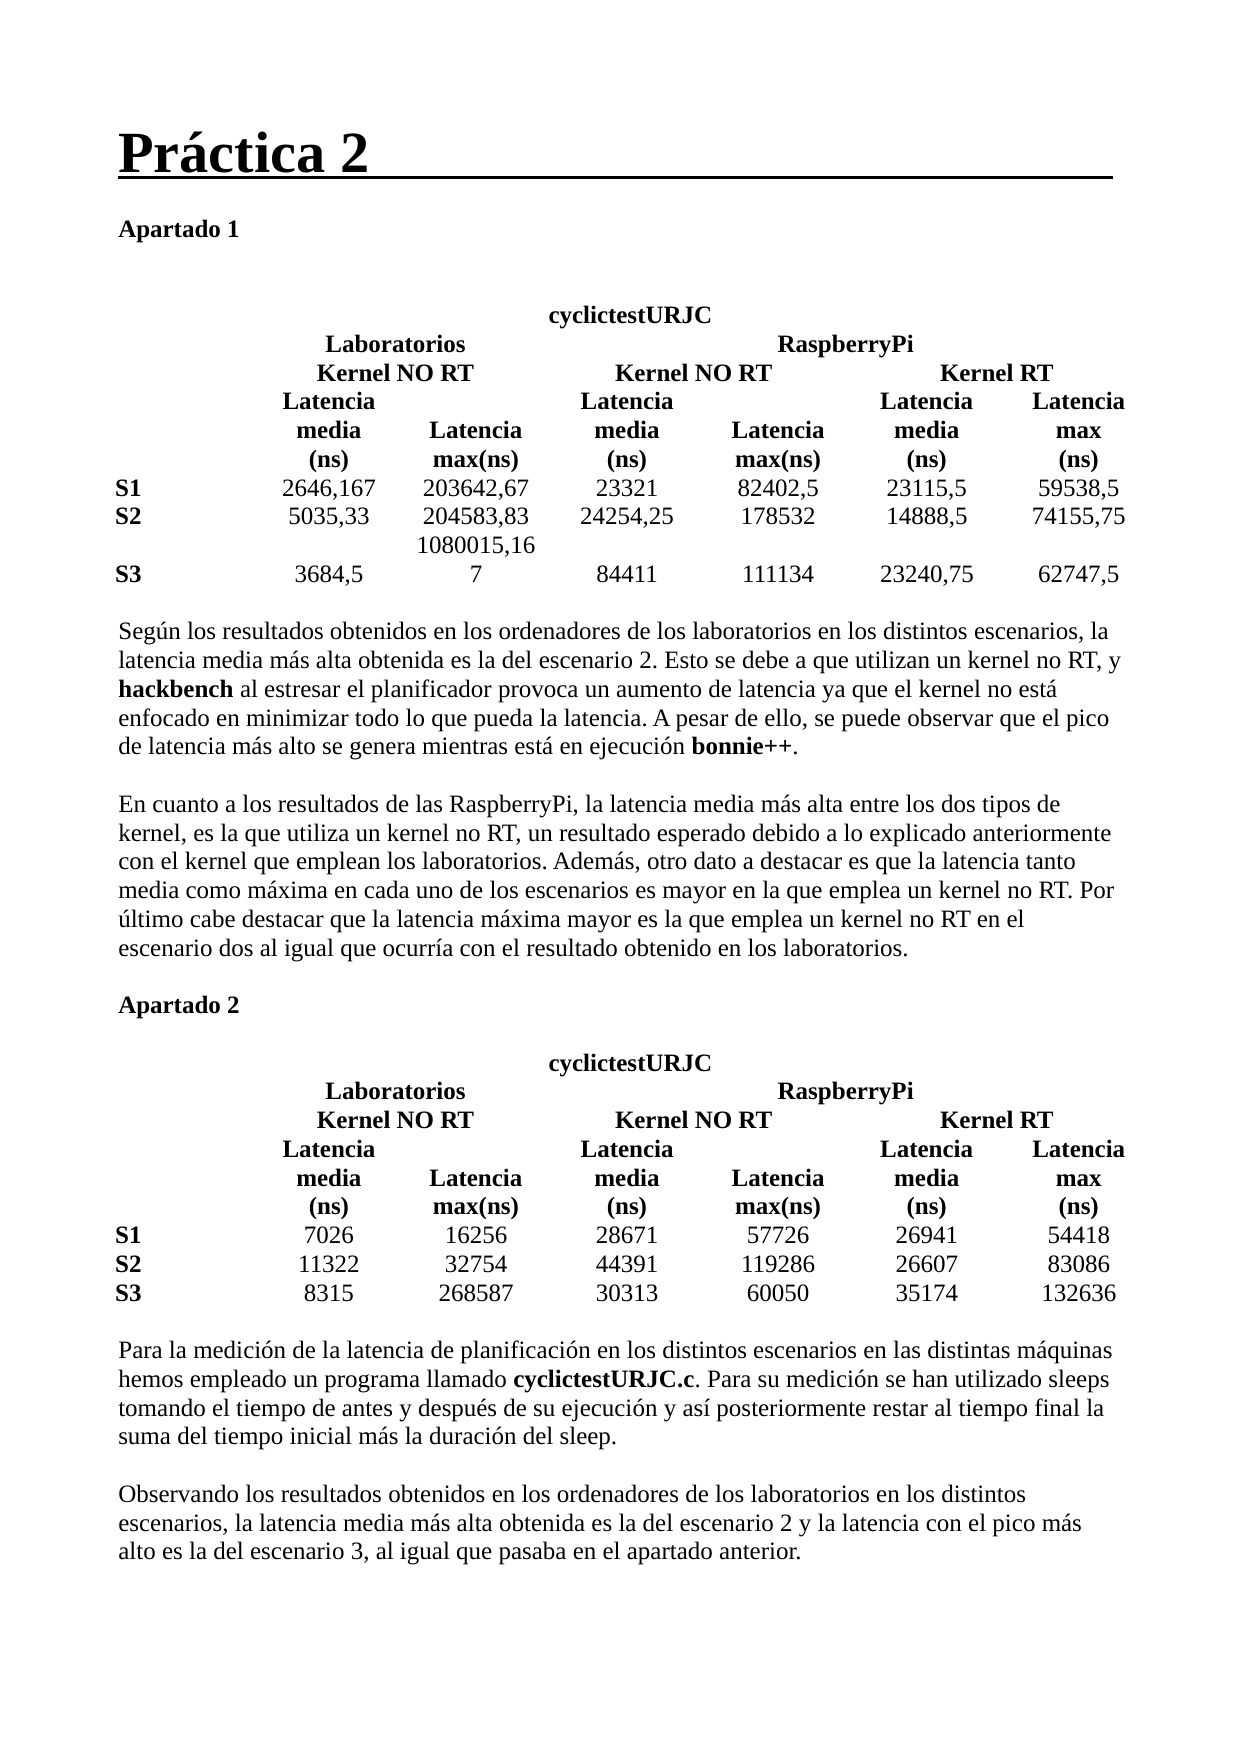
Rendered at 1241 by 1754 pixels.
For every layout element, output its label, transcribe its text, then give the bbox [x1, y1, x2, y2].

table_cell 54418 [1009, 1220, 1148, 1249]
table_cell 1080015,167 [409, 530, 542, 588]
table_cell S1 [112, 1220, 248, 1249]
table_cell 7026 [248, 1220, 409, 1249]
table_cell Laboratorios [248, 1076, 542, 1105]
table_cell Kernel RT [845, 1105, 1148, 1134]
table_cell Kernel NO RT [543, 1105, 844, 1134]
text Observando los resultados obtenidos en los ordenadores de los laboratorios en los distintos escenarios, la latencia media más alta obtenida es la del escenario 2 y la latencia con el pico más alto es la del escenario 3, al igual que pasaba en el apartado anterior. [118, 1479, 1122, 1565]
table_cell 26941 [845, 1220, 1008, 1249]
table_cell 16256 [409, 1220, 542, 1249]
table_cell [112, 1105, 248, 1134]
table_cell 23115,5 [845, 473, 1008, 501]
table_cell Latencia media (ns) [543, 1134, 711, 1220]
table_cell [112, 386, 248, 473]
table_cell 35174 [845, 1278, 1008, 1306]
table_cell Latencia media (ns) [845, 1134, 1008, 1220]
table_cell Latencia media (ns) [543, 386, 711, 473]
table_cell Latencia max (ns) [1009, 386, 1148, 473]
table_cell 119286 [711, 1249, 844, 1278]
text Apartado 2 [118, 990, 1122, 1019]
text Para la medición de la latencia de planificación en los distintos escenarios en las distintas máquinas hemos empleado un programa llamado cyclictestURJC.c. Para su medición se han utilizado sleeps tomando el tiempo de antes y después de su ejecución y así posteriormente restar al tiempo final la suma del tiempo inicial más la duración del sleep. [118, 1335, 1122, 1450]
table_cell [112, 329, 248, 358]
table_cell RaspberryPi [543, 329, 1148, 358]
table_cell S3 [112, 530, 248, 588]
table_cell 59538,5 [1009, 473, 1148, 501]
table_cell S2 [112, 1249, 248, 1278]
table_cell S1 [112, 473, 248, 501]
table_cell 5035,33 [248, 501, 409, 530]
table_cell Latencia max(ns) [409, 1134, 542, 1220]
table_cell 203642,67 [409, 473, 542, 501]
table_cell 30313 [543, 1278, 711, 1306]
table_cell 23240,75 [845, 530, 1008, 588]
table_cell Kernel NO RT [248, 1105, 542, 1134]
table_cell RaspberryPi [543, 1076, 1148, 1105]
table_cell 111134 [711, 530, 844, 588]
table_cell 24254,25 [543, 501, 711, 530]
table_cell 26607 [845, 1249, 1008, 1278]
table_cell 28671 [543, 1220, 711, 1249]
table_cell 83086 [1009, 1249, 1148, 1278]
table_cell Latencia media (ns) [248, 386, 409, 473]
table_cell 204583,83 [409, 501, 542, 530]
table_cell [112, 1076, 248, 1105]
table_header cyclictestURJC [112, 1048, 1148, 1076]
table_cell 60050 [711, 1278, 844, 1306]
table_cell Latencia max (ns) [1009, 1134, 1148, 1220]
table_cell Latencia max(ns) [711, 1134, 844, 1220]
table_cell Latencia max(ns) [711, 386, 844, 473]
table_cell 8315 [248, 1278, 409, 1306]
table_cell Kernel NO RT [543, 358, 844, 386]
table_cell 132636 [1009, 1278, 1148, 1306]
table_cell 178532 [711, 501, 844, 530]
table_cell 2646,167 [248, 473, 409, 501]
table_cell S2 [112, 501, 248, 530]
table_cell 62747,5 [1009, 530, 1148, 588]
table_cell Latencia media (ns) [845, 386, 1008, 473]
table_cell 44391 [543, 1249, 711, 1278]
table_cell Laboratorios [248, 329, 542, 358]
table_header cyclictestURJC [112, 300, 1148, 329]
table_cell 268587 [409, 1278, 542, 1306]
table_cell S3 [112, 1278, 248, 1306]
table_cell Kernel RT [845, 358, 1148, 386]
table_cell 11322 [248, 1249, 409, 1278]
table_cell 84411 [543, 530, 711, 588]
table_cell 82402,5 [711, 473, 844, 501]
table_cell Kernel NO RT [248, 358, 542, 386]
table_cell 74155,75 [1009, 501, 1148, 530]
table_cell Latencia media (ns) [248, 1134, 409, 1220]
table_cell 3684,5 [248, 530, 409, 588]
text Práctica 2 [118, 118, 1122, 185]
table_cell 32754 [409, 1249, 542, 1278]
table_cell Latencia max(ns) [409, 386, 542, 473]
table_cell [112, 1134, 248, 1220]
table_cell [112, 358, 248, 386]
table_cell 23321 [543, 473, 711, 501]
text Apartado 1 [118, 214, 1122, 243]
table_cell 57726 [711, 1220, 844, 1249]
text En cuanto a los resultados de las RaspberryPi, la latencia media más alta entre los dos tipos de kernel, es la que utiliza un kernel no RT, un resultado esperado debido a lo explicado anteriormente con el kernel que emplean los laboratorios. Además, otro dato a destacar es que la latencia tanto media como máxima en cada uno de los escenarios es mayor en la que emplea un kernel no RT. Por último cabe destacar que la latencia máxima mayor es la que emplea un kernel no RT en el escenario dos al igual que ocurría con el resultado obtenido en los laboratorios. [118, 789, 1122, 961]
text Según los resultados obtenidos en los ordenadores de los laboratorios en los distintos escenarios, la latencia media más alta obtenida es la del escenario 2. Esto se debe a que utilizan un kernel no RT, y hackbench al estresar el planificador provoca un aumento de latencia ya que el kernel no está enfocado en minimizar todo lo que pueda la latencia. A pesar de ello, se puede observar que el pico de latencia más alto se genera mientras está en ejecución bonnie++. [118, 616, 1122, 760]
table_cell 14888,5 [845, 501, 1008, 530]
